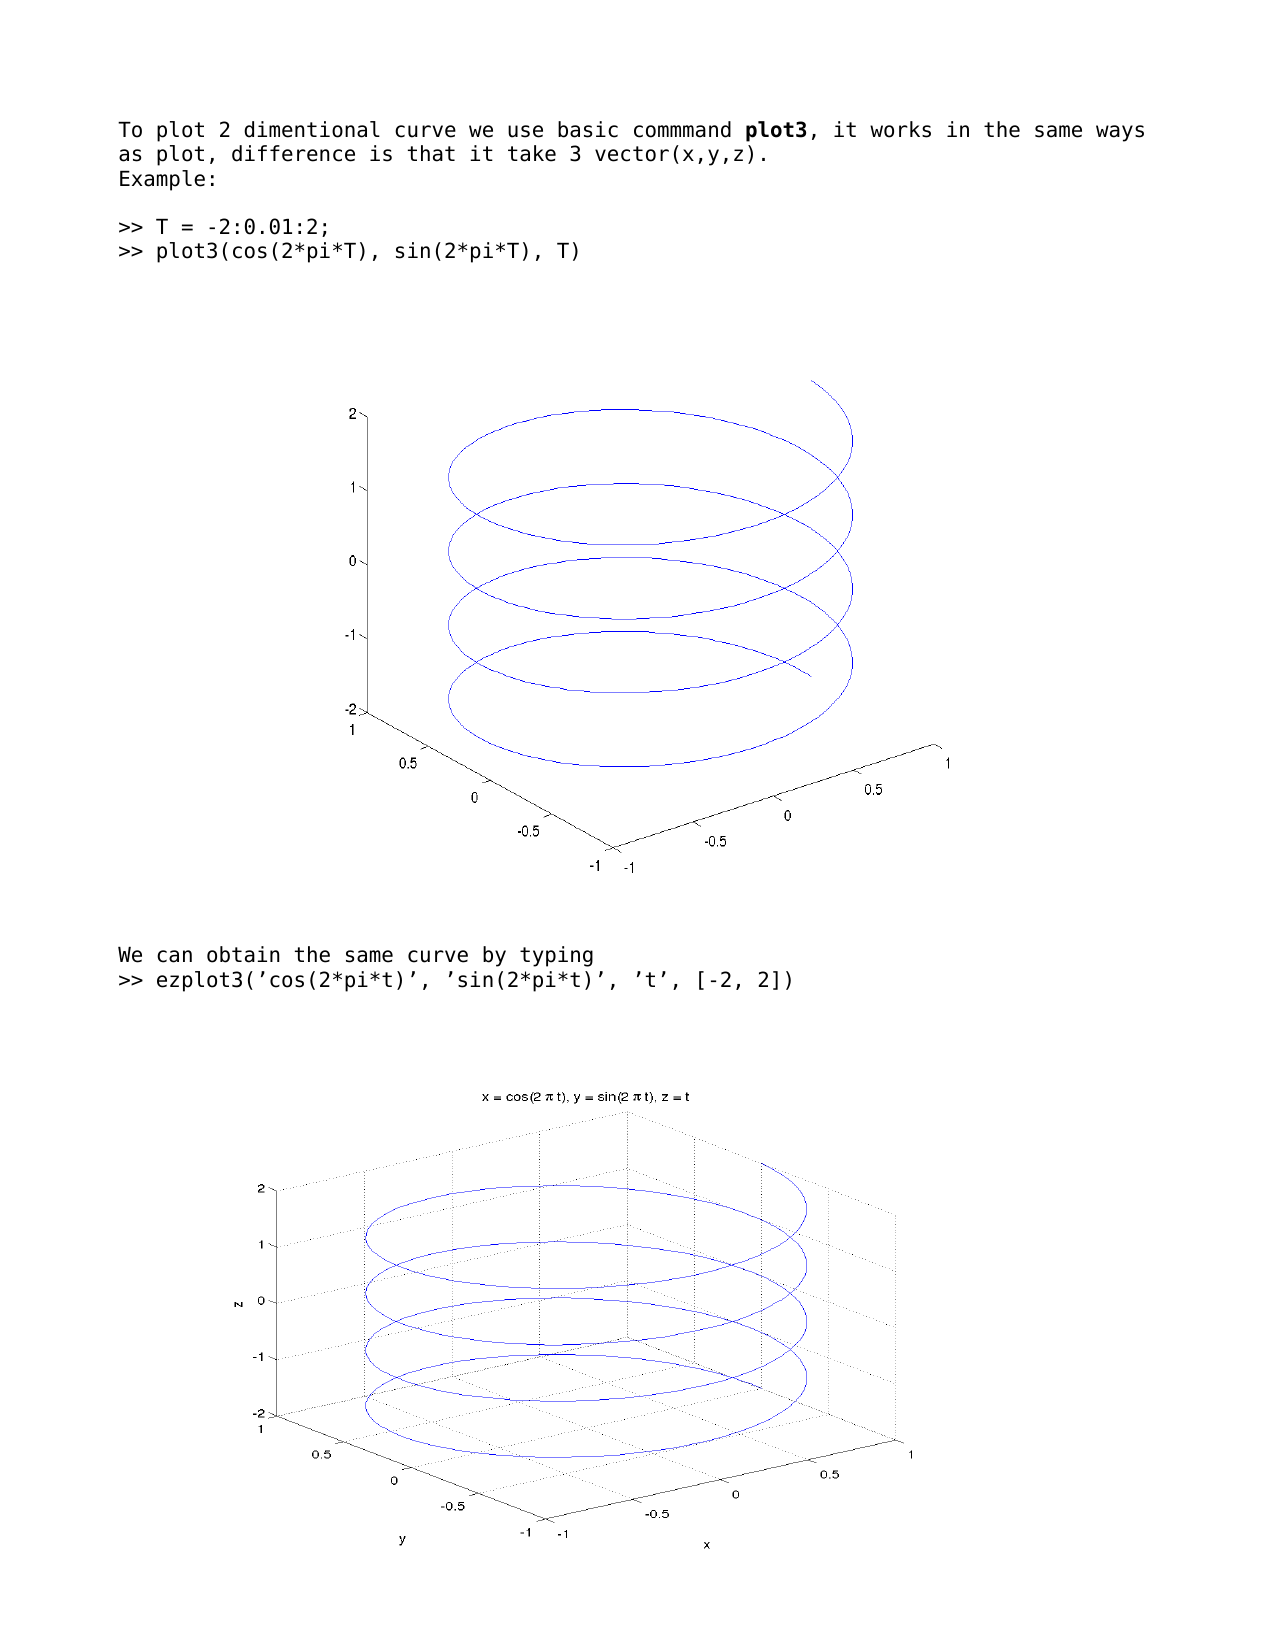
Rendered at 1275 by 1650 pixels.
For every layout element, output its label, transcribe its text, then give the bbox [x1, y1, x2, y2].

text >> T = -2:0.01:2; [118, 215, 1157, 239]
text >> ezplot3(’cos(2*pi*t)’, ’sin(2*pi*t)’, ’t’, [-2, 2]) [118, 968, 1157, 992]
text Example: [118, 167, 1157, 191]
text >> plot3(cos(2*pi*T), sin(2*pi*T), T) [118, 239, 1157, 264]
picture [272, 263, 1003, 920]
text We can obtain the same curve by typing [118, 943, 1157, 968]
picture [173, 1074, 971, 1574]
text To plot 2 dimentional curve we use basic commmand plot3, it works in the same ways as plot, difference is that it take 3 vector(x,y,z). [118, 118, 1157, 167]
